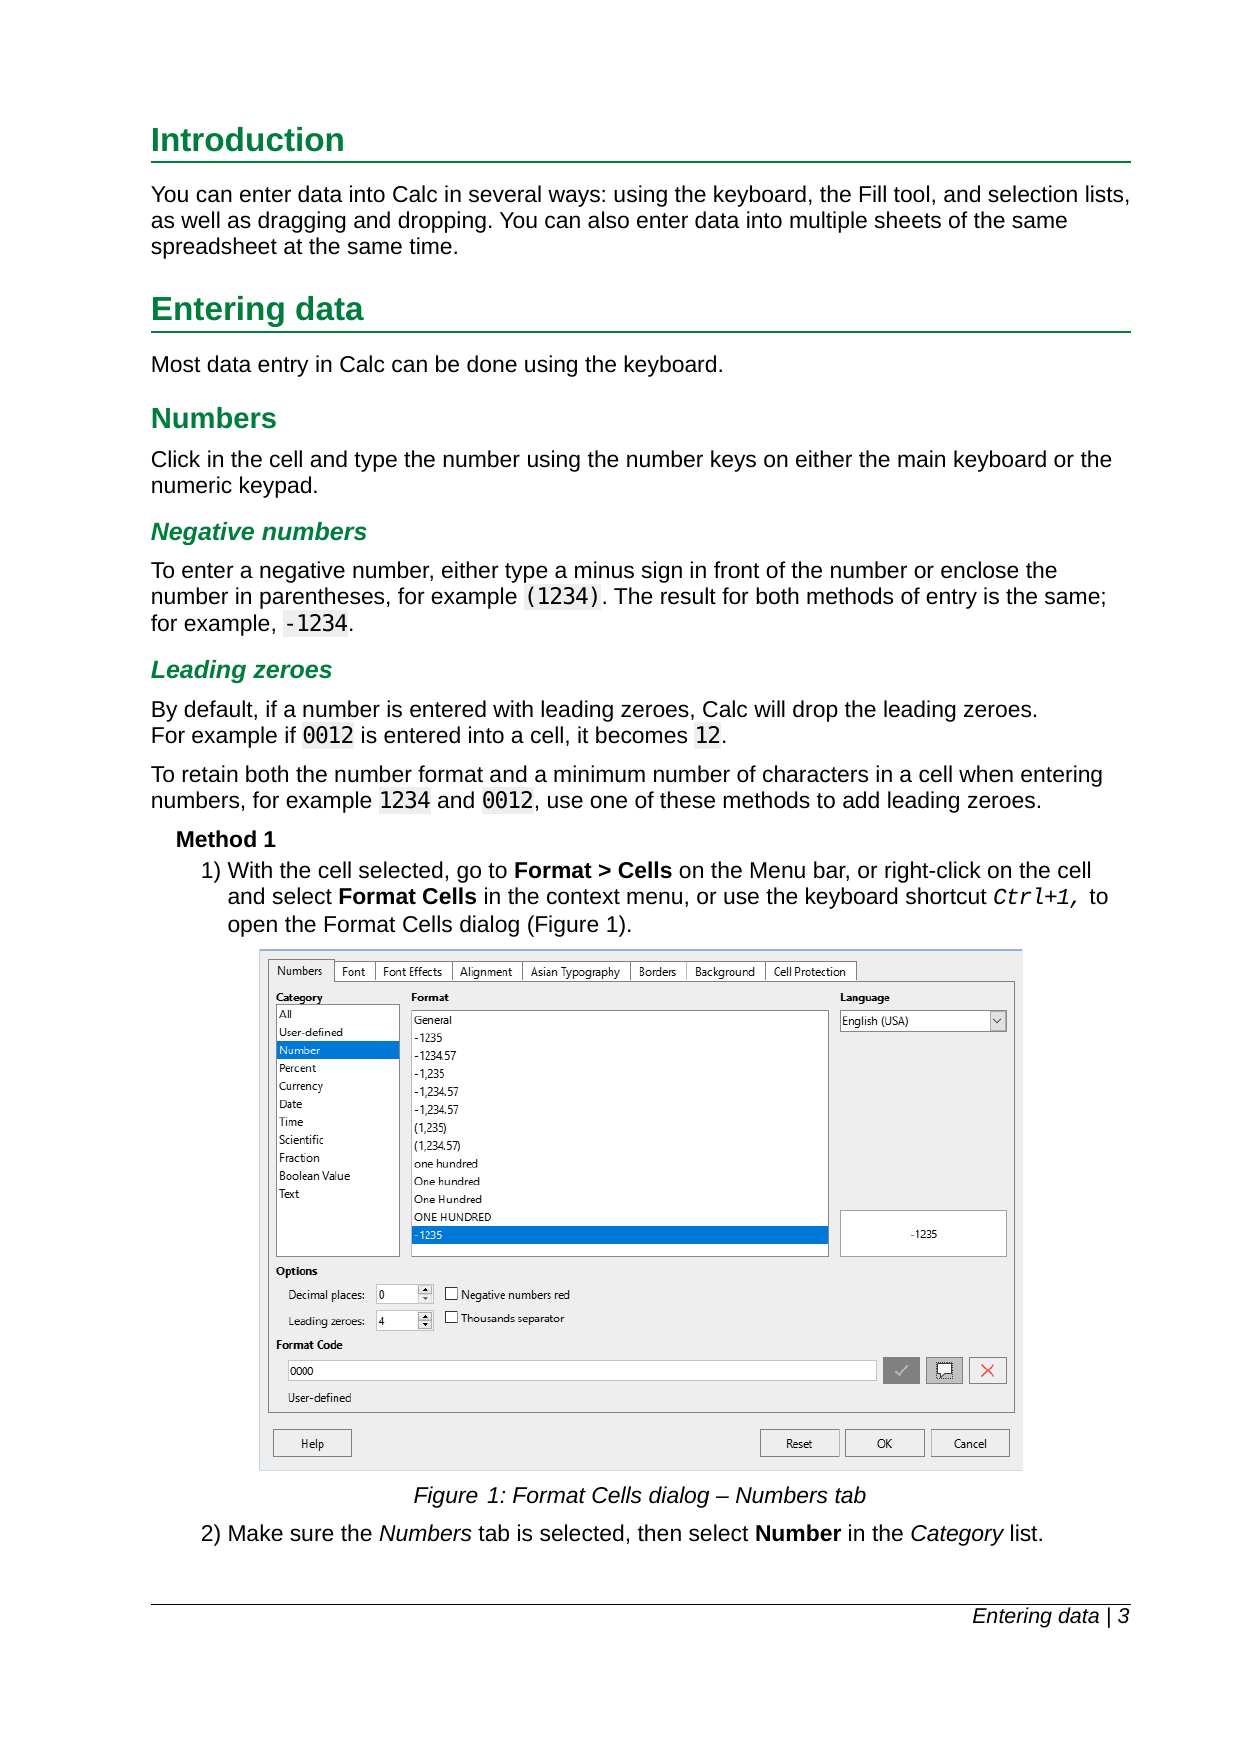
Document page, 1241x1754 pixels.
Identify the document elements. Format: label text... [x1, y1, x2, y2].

list To retain both the number format and a minimum number of characters in a cell when entering numbers, for example 1234 and 0012, use one of these methods to add leading zeroes. [151, 761, 1131, 814]
subtitle Introduction [151, 121, 1131, 161]
list Make sure the Numbers tab is selected, then select Number in the Category list. [227, 1521, 1131, 1546]
list By default, if a number is entered with leading zeroes, Calc will drop the leading zeroes. For example if 0012 is entered into a cell, it becomes 12. [151, 697, 1131, 749]
text Figure 1: Format Cells dialog – Numbers tab [259, 1483, 1022, 1508]
text You can enter data into Calc in several ways: using the keyboard, the Fill tool, and selection lists, as well as dragging and dropping. You can also enter data into multiple sheets of the same spreadsheet at the same time. [151, 182, 1131, 259]
subtitle Numbers [151, 402, 1131, 434]
subtitle Entering data [151, 290, 1131, 331]
text Method 1 [176, 826, 1131, 852]
list With the cell selected, go to Format > Cells on the Menu bar, or right-click on the cell and select Format Cells in the context menu, or use the keyboard shortcut Ctrl+1, to open the Format Cells dialog (Figure 1). [227, 858, 1131, 937]
picture [259, 949, 1023, 1471]
subtitle Negative numbers [151, 518, 1131, 546]
subtitle Leading zeroes [151, 656, 1131, 684]
text Most data entry in Calc can be done using the keyboard. [151, 351, 1131, 377]
text To enter a negative number, either type a minus sign in front of the number or enclose the number in parentheses, for example (1234). The result for both methods of entry is the same; for example, -1234. [151, 558, 1131, 637]
text Click in the cell and type the number using the number keys on either the main keyboard or the numeric keypad. [151, 447, 1131, 498]
